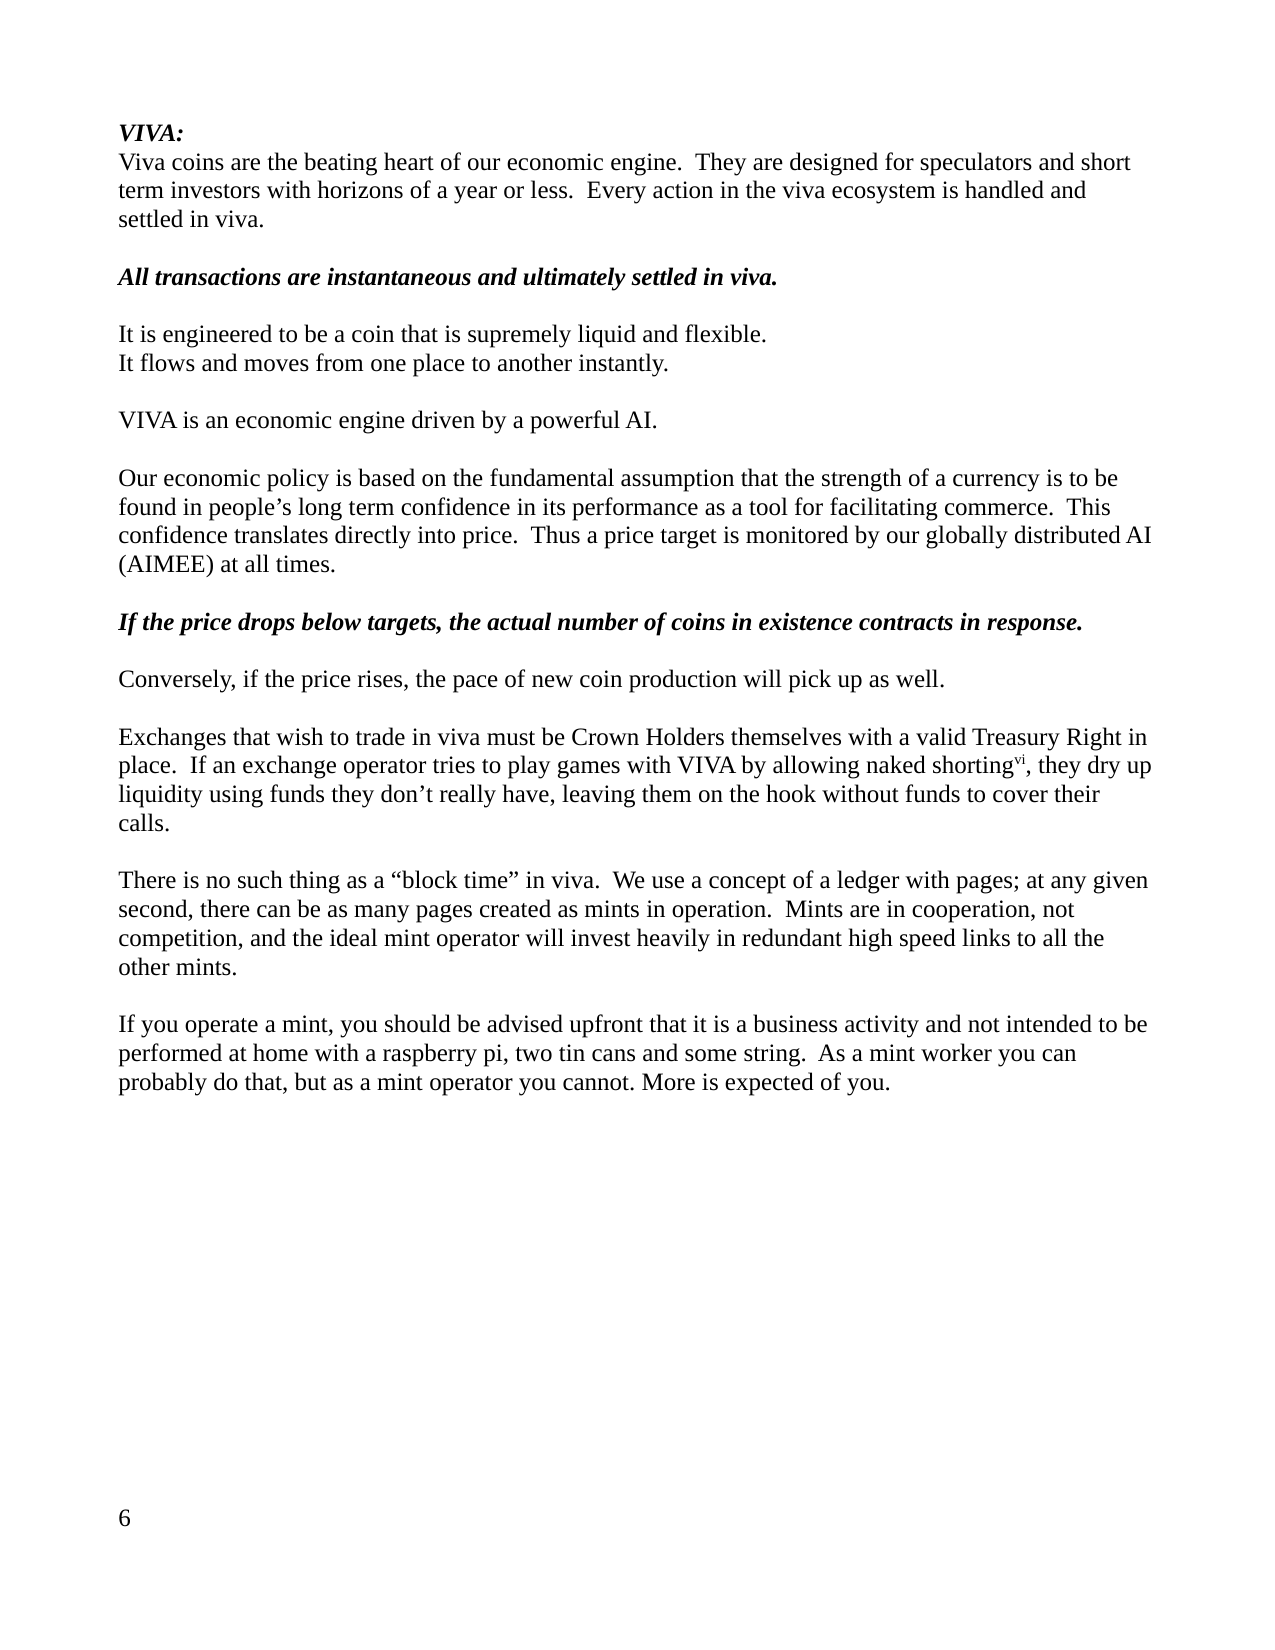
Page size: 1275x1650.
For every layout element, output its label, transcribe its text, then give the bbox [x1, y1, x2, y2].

text Conversely, if the price rises, the pace of new coin production will pick up as well. [118, 664, 1157, 693]
text It flows and moves from one place to another instantly. [118, 348, 1157, 377]
text If the price drops below targets, the actual number of coins in existence contracts in response. [118, 607, 1157, 636]
text Our economic policy is based on the fundamental assumption that the strength of a currency is to be found in people’s long term confidence in its performance as a tool for facilitating commerce. This confidence translates directly into price. Thus a price target is monitored by our globally distributed AI (AIMEE) at all times. [118, 463, 1157, 578]
text Viva coins are the beating heart of our economic engine. They are designed for speculators and short term investors with horizons of a year or less. Every action in the viva ecosystem is handled and settled in viva. [118, 147, 1157, 233]
text VIVA is an economic engine driven by a powerful AI. [118, 406, 1157, 434]
text All transactions are instantaneous and ultimately settled in viva. [118, 262, 1157, 291]
text VIVA: [118, 118, 1157, 147]
text Exchanges that wish to trade in viva must be Crown Holders themselves with a valid Treasury Right in place. If an exchange operator tries to play games with VIVA by allowing naked shorting, they dry up liquidity using funds they don’t really have, leaving them on the hook without funds to cover their calls. [118, 722, 1157, 837]
text There is no such thing as a “block time” in viva. We use a concept of a ledger with pages; at any given second, there can be as many pages created as mints in operation. Mints are in cooperation, not competition, and the ideal mint operator will invest heavily in redundant high speed links to all the other mints. [118, 866, 1157, 981]
text It is engineered to be a coin that is supremely liquid and flexible. [118, 319, 1157, 348]
text If you operate a mint, you should be advised upfront that it is a business activity and not intended to be performed at home with a raspberry pi, two tin cans and some string. As a mint worker you can probably do that, but as a mint operator you cannot. More is expected of you. [118, 1009, 1157, 1096]
